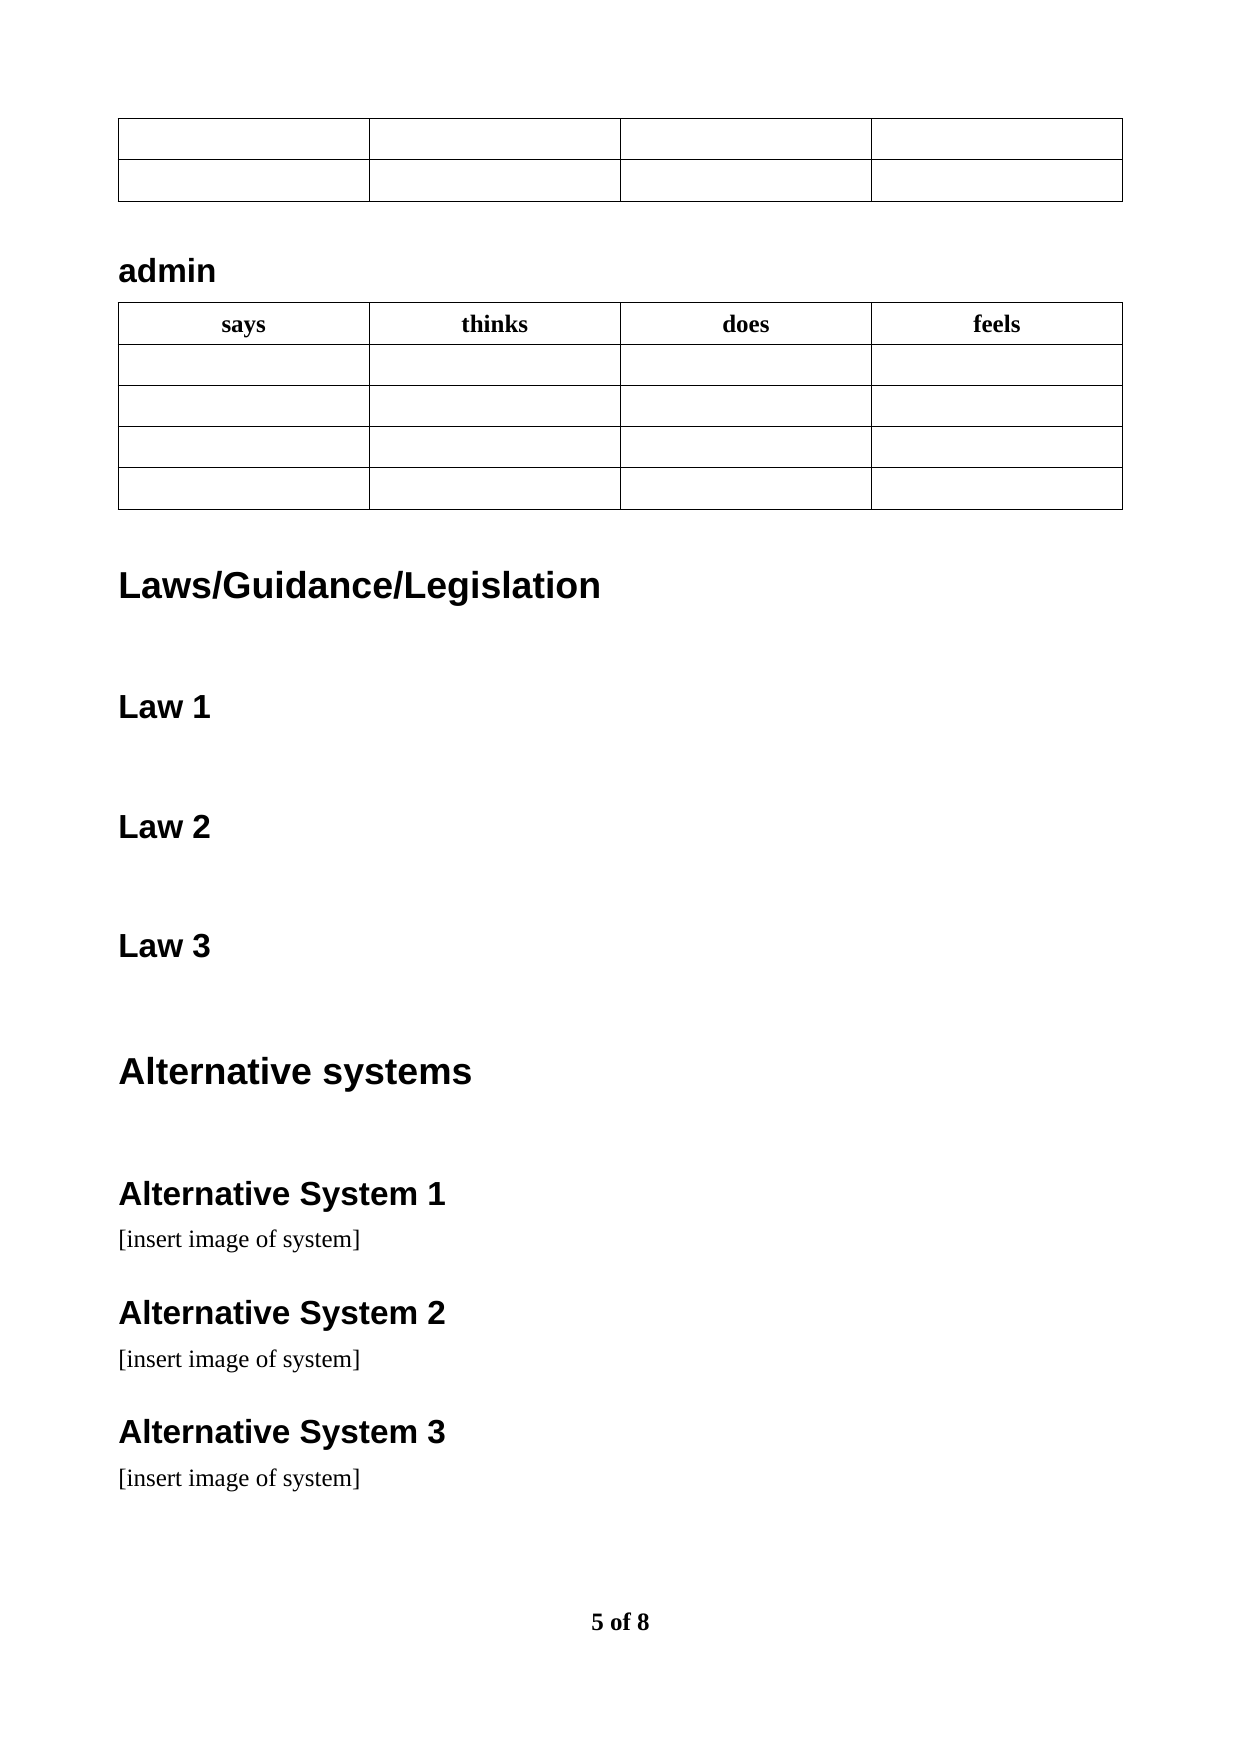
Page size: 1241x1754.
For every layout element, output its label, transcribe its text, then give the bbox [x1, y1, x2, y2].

table_cell [119, 119, 369, 159]
text [insert image of system] [118, 1463, 1122, 1492]
table_cell [370, 468, 620, 508]
table_header says [119, 303, 369, 343]
table_cell [119, 427, 369, 467]
subtitle Law 1 [118, 687, 1122, 726]
table_cell [370, 119, 620, 159]
subtitle Alternative systems [118, 1049, 1122, 1093]
table_cell [872, 345, 1122, 385]
table_cell [370, 427, 620, 467]
table_cell [621, 386, 871, 426]
table_cell [621, 345, 871, 385]
subtitle Law 2 [118, 807, 1122, 845]
text [insert image of system] [118, 1344, 1122, 1373]
table_cell [119, 468, 369, 508]
subtitle Laws/Guidance/Legislation [118, 563, 1122, 606]
table_cell [621, 160, 871, 201]
table_cell [370, 386, 620, 426]
subtitle Alternative System 1 [118, 1174, 1122, 1212]
subtitle Alternative System 3 [118, 1412, 1122, 1451]
table_cell [119, 386, 369, 426]
table_cell [370, 345, 620, 385]
table_cell [872, 119, 1122, 159]
text [insert image of system] [118, 1224, 1122, 1253]
subtitle Alternative System 2 [118, 1293, 1122, 1331]
table_cell [872, 468, 1122, 508]
subtitle admin [118, 251, 1122, 290]
table_cell [621, 427, 871, 467]
table_cell [119, 160, 369, 201]
table_cell [872, 160, 1122, 201]
table_cell [621, 119, 871, 159]
table_cell [119, 345, 369, 385]
subtitle Law 3 [118, 926, 1122, 964]
table_header does [621, 303, 871, 343]
table_cell [872, 427, 1122, 467]
table_cell [621, 468, 871, 508]
table_cell [370, 160, 620, 201]
table_header feels [872, 303, 1122, 343]
table_cell [872, 386, 1122, 426]
table_header thinks [370, 303, 620, 343]
